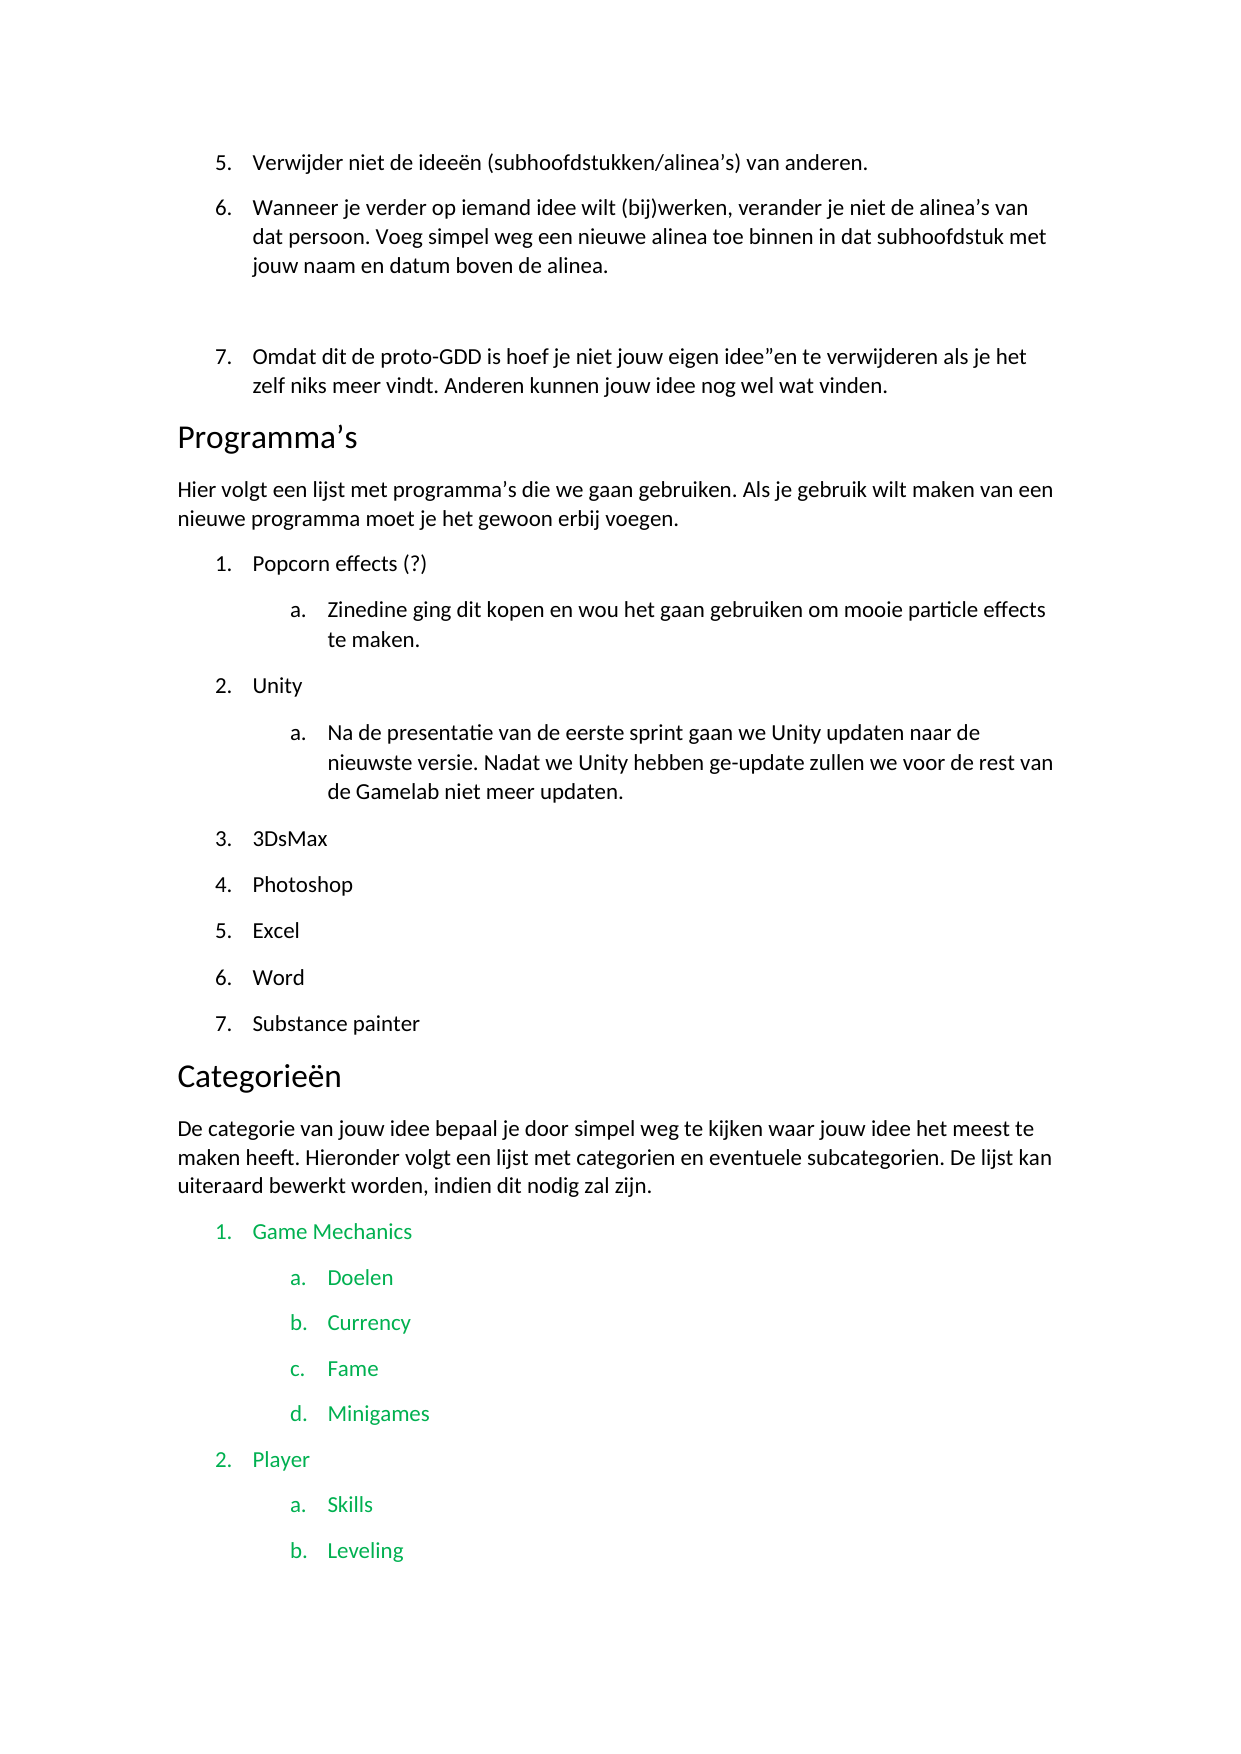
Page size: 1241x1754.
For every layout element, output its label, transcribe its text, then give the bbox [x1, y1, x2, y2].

list Popcorn effects (?) [215, 549, 1063, 577]
list Game Mechanics [215, 1217, 1063, 1245]
list Skills [290, 1490, 1063, 1518]
text De categorie van jouw idee bepaal je door simpel weg te kijken waar jouw idee het meest te maken heeft. Hieronder volgt een lijst met categorien en eventuele subcategorien. De lijst kan uiteraard bewerkt worden, indien dit nodig zal zijn. [177, 1114, 1063, 1200]
text Programma’s [177, 416, 1063, 457]
list Player [215, 1445, 1063, 1473]
list Photoshop [215, 870, 1063, 898]
list Zinedine ging dit kopen en wou het gaan gebruiken om mooie particle effects te maken. [290, 596, 1063, 653]
list Substance painter [215, 1009, 1063, 1037]
list Wanneer je verder op iemand idee wilt (bij)werken, verander je niet de alinea’s van dat persoon. Voeg simpel weg een nieuwe alinea toe binnen in dat subhoofdstuk met jouw naam en datum boven de alinea. [215, 193, 1063, 279]
list Na de presentatie van de eerste sprint gaan we Unity updaten naar de nieuwste versie. Nadat we Unity hebben ge-update zullen we voor de rest van de Gamelab niet meer updaten. [290, 718, 1063, 805]
list Minigames [290, 1399, 1063, 1427]
list Unity [215, 672, 1063, 699]
list Doelen [290, 1263, 1063, 1291]
list Word [215, 963, 1063, 991]
text Categorieën [177, 1055, 1063, 1096]
list Fame [290, 1354, 1063, 1382]
list Leveling [290, 1536, 1063, 1564]
list 3DsMax [215, 824, 1063, 852]
list Omdat dit de proto-GDD is hoef je niet jouw eigen idee”en te verwijderen als je het zelf niks meer vindt. Anderen kunnen jouw idee nog wel wat vinden. [215, 342, 1063, 399]
text Hier volgt een lijst met programma’s die we gaan gebruiken. Als je gebruik wilt maken van een nieuwe programma moet je het gewoon erbij voegen. [177, 475, 1063, 532]
list Verwijder niet de ideeën (subhoofdstukken/alinea’s) van anderen. [215, 148, 1063, 176]
list Excel [215, 916, 1063, 944]
list Currency [290, 1308, 1063, 1336]
